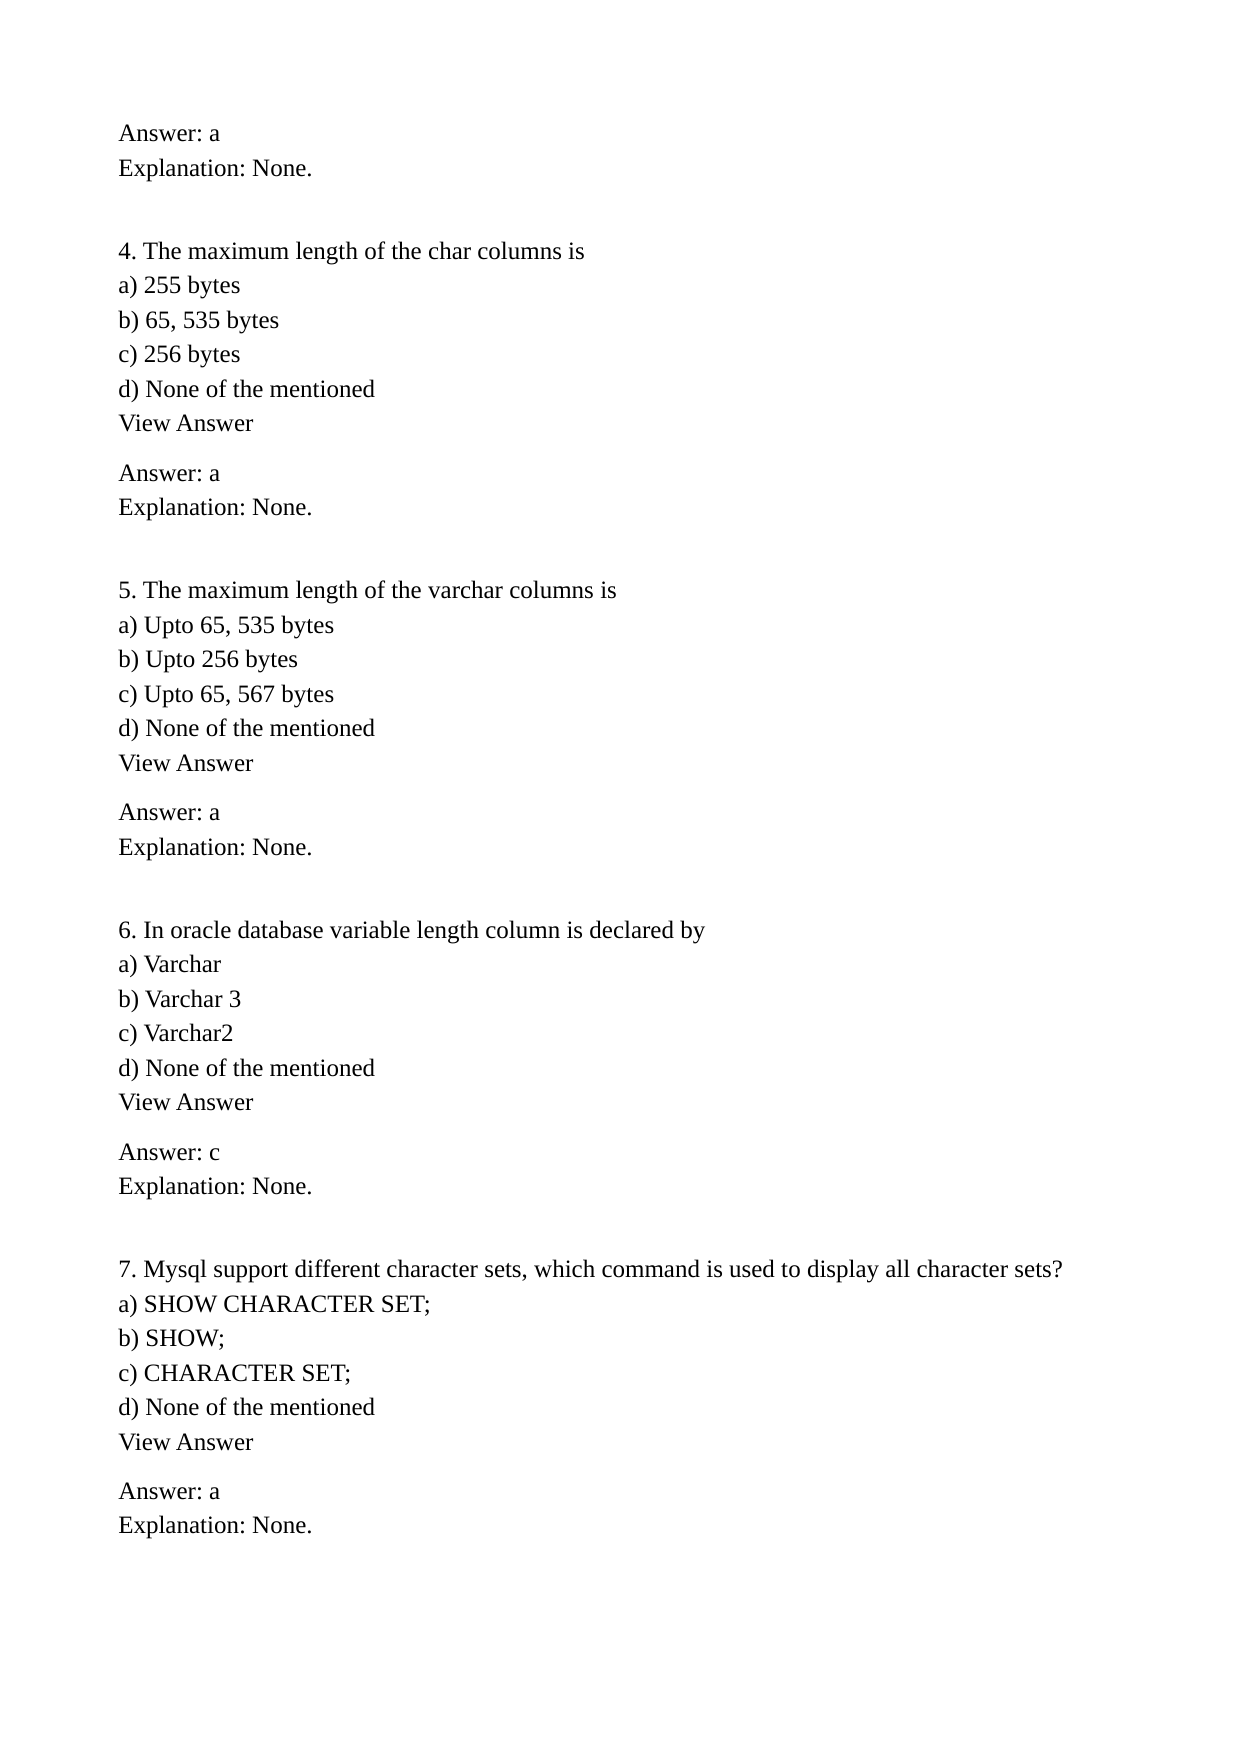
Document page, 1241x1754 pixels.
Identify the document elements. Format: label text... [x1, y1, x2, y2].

text Answer: c Explanation: None. [118, 1137, 1122, 1234]
text Answer: a Explanation: None. [118, 118, 1122, 216]
text 6. In oracle database variable length column is declared by a) Varchar b) Varchar 3 c) Varchar2 d) None of the mentioned View Answer [118, 915, 1122, 1116]
text Answer: a Explanation: None. [118, 797, 1122, 895]
text Answer: a Explanation: None. [118, 458, 1122, 555]
text Answer: a Explanation: None. [118, 1476, 1122, 1574]
text 4. The maximum length of the char columns is a) 255 bytes b) 65, 535 bytes c) 256 bytes d) None of the mentioned View Answer [118, 236, 1122, 437]
text 7. Mysql support different character sets, which command is used to display all character sets? a) SHOW CHARACTER SET; b) SHOW; c) CHARACTER SET; d) None of the mentioned View Answer [118, 1254, 1122, 1456]
text 5. The maximum length of the varchar columns is a) Upto 65, 535 bytes b) Upto 256 bytes c) Upto 65, 567 bytes d) None of the mentioned View Answer [118, 576, 1122, 777]
